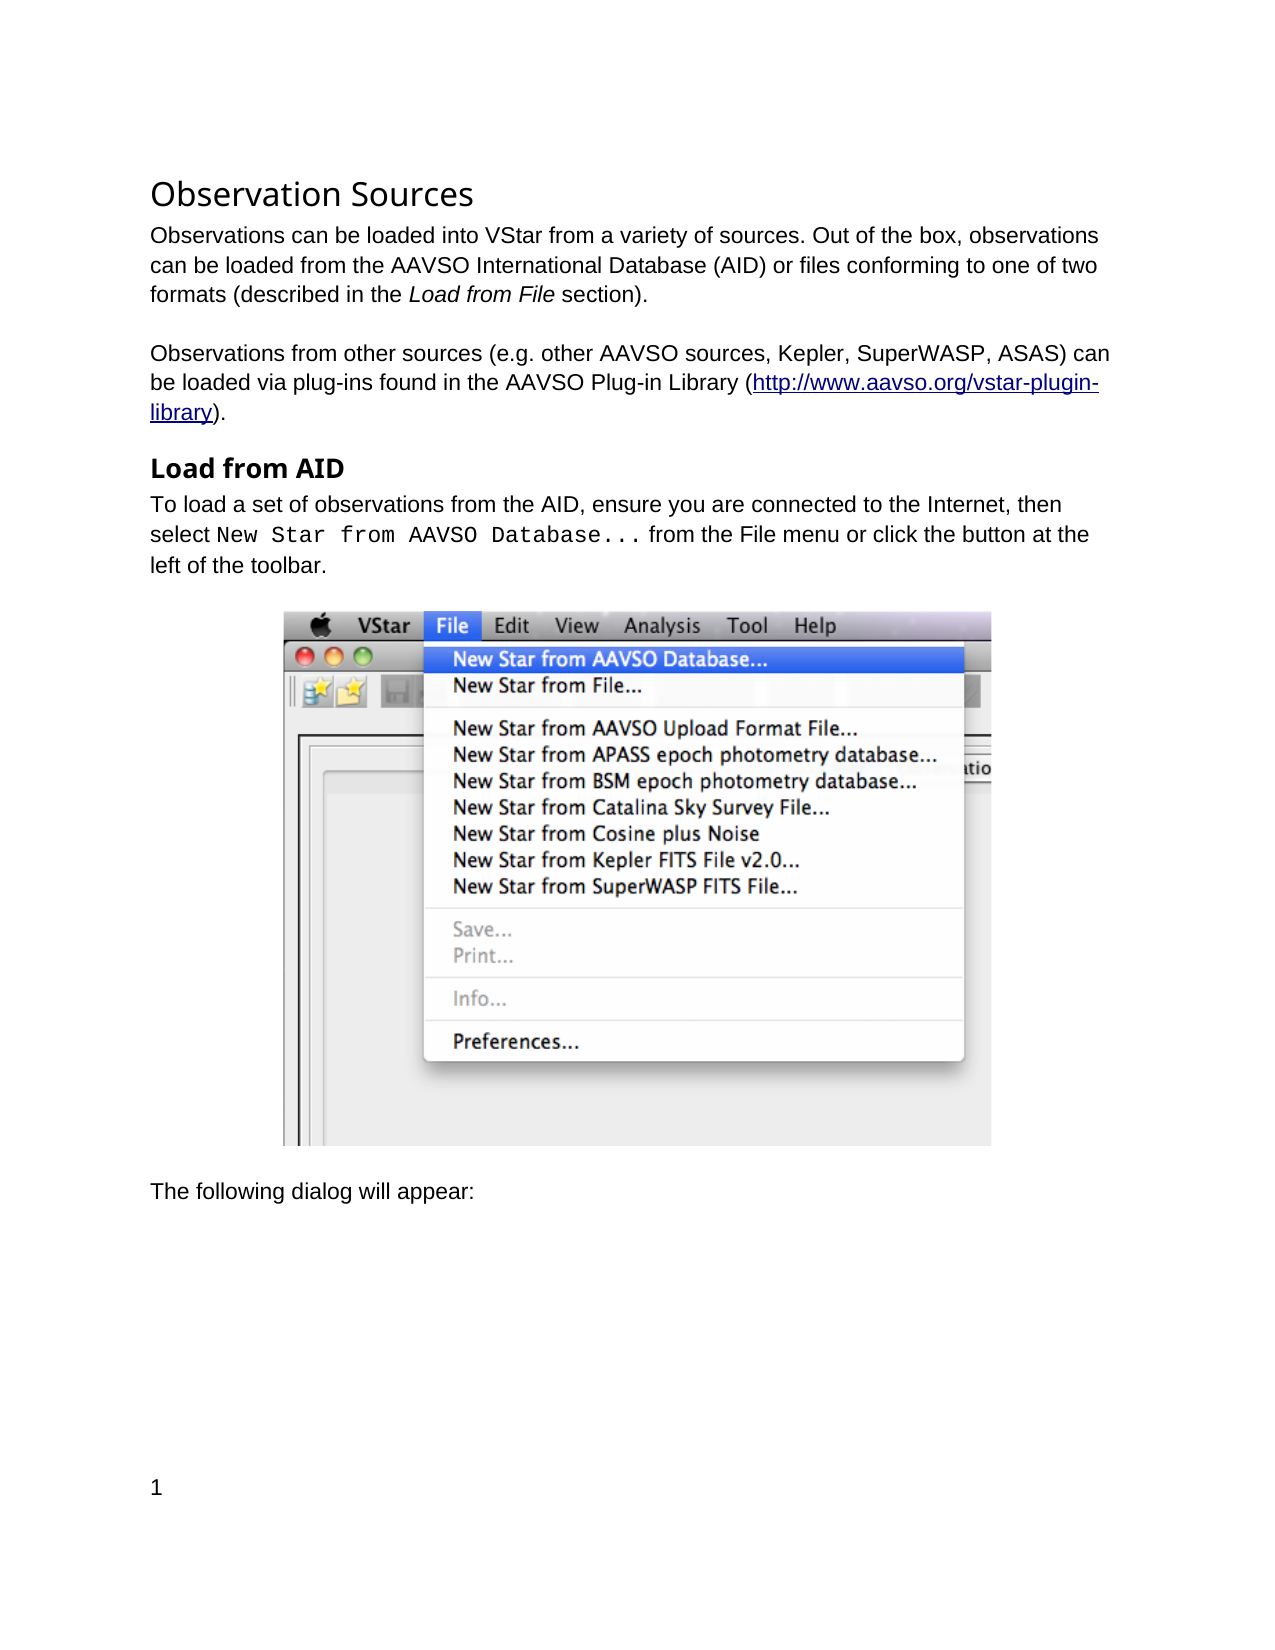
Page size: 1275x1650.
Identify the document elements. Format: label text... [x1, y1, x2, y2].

text Observations from other sources (e.g. other AAVSO sources, Kepler, SuperWASP, ASAS) can be loaded via plug-ins found in the AAVSO Plug-in Library (http://www.aavso.org/vstar-plugin-library). [150, 341, 1125, 425]
text The following dialog will appear: [150, 1179, 1125, 1204]
text Observations can be loaded into VStar from a variety of sources. Out of the box, observations can be loaded from the AAVSO International Database (AID) or files conforming to one of two formats (described in the Load from File section). [150, 223, 1125, 307]
picture [283, 611, 992, 1146]
subtitle Observation Sources [150, 171, 1125, 216]
subtitle Load from AID [150, 449, 1125, 486]
text To load a set of observations from the AID, ensure you are connected to the Internet, then select New Star from AAVSO Database... from the File menu or click the button at the left of the toolbar. [150, 492, 1125, 578]
